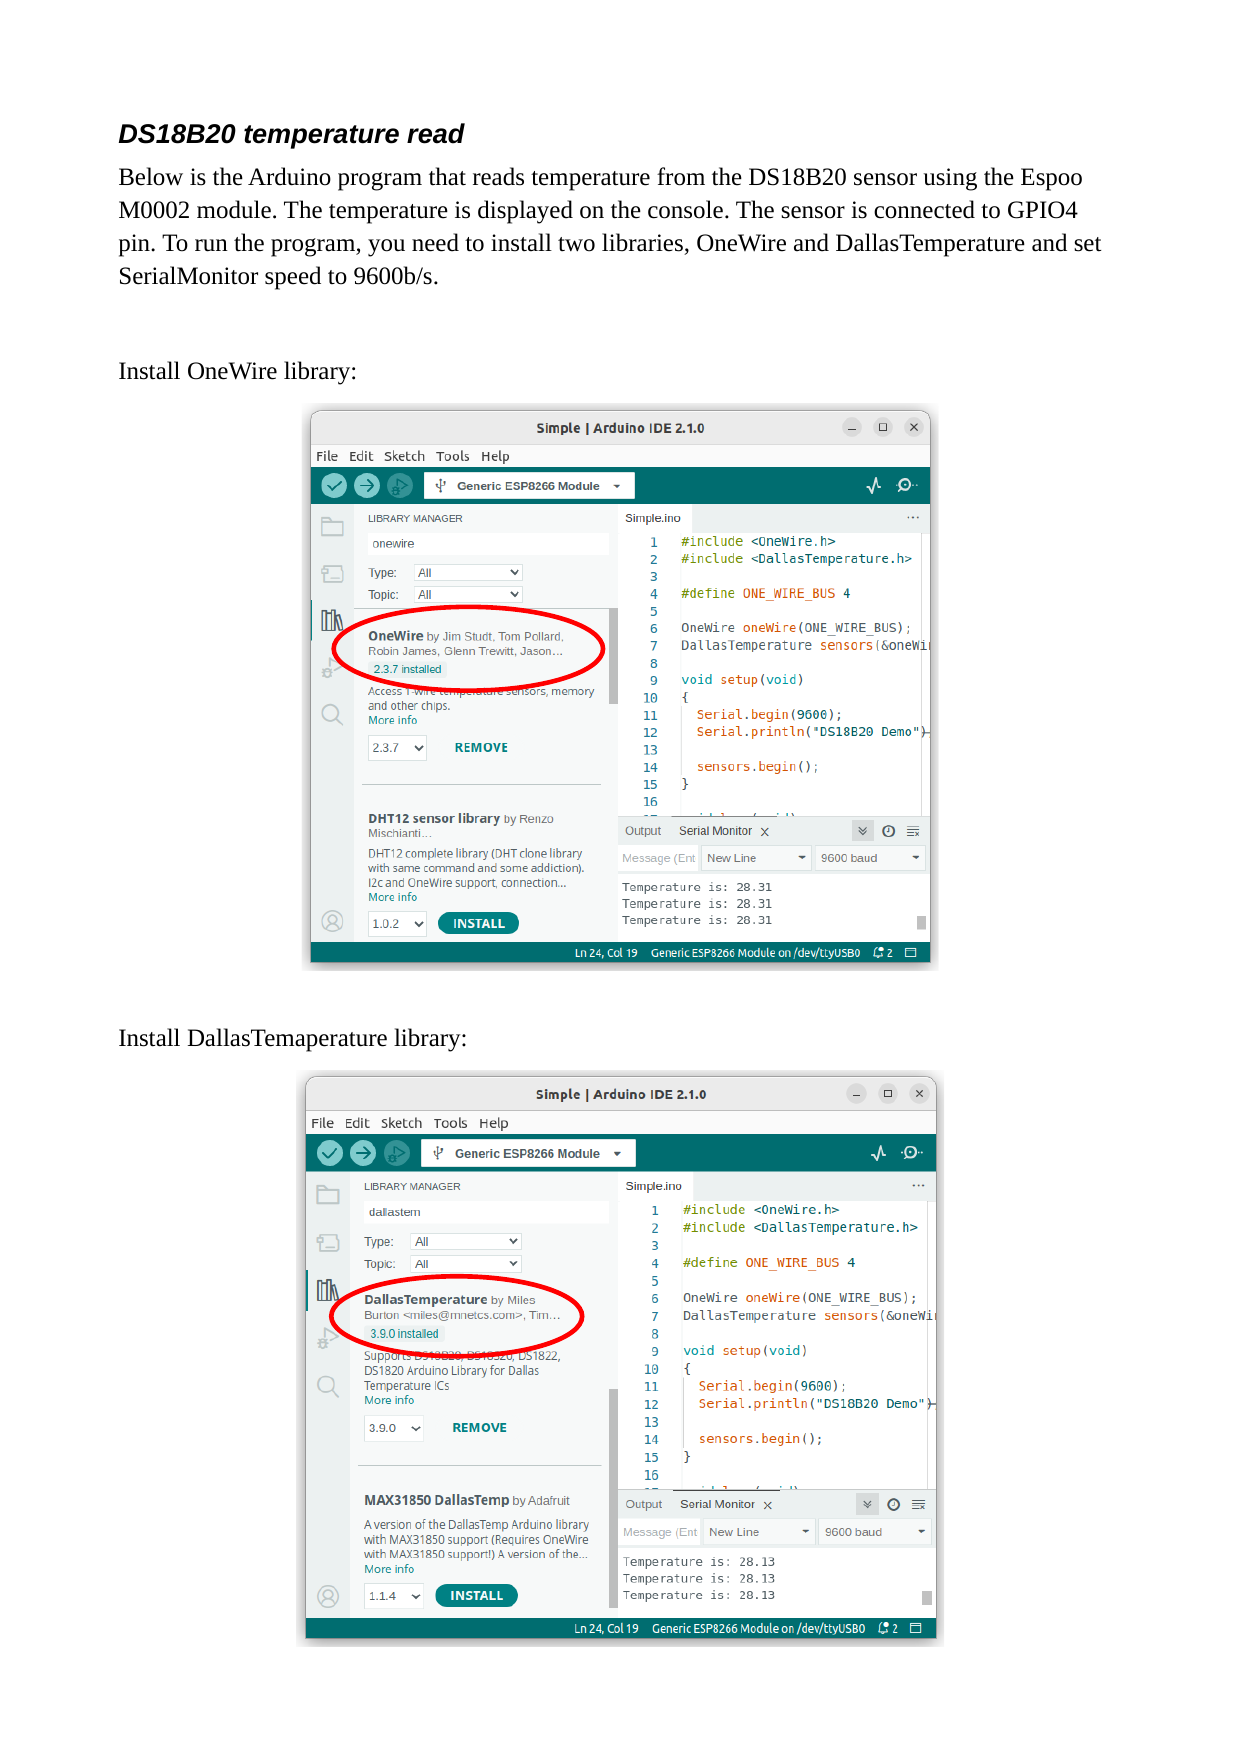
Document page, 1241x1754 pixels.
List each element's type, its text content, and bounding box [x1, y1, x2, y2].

text Install OneWire library: [118, 356, 1122, 385]
text Install DallasTemaperature library: [118, 1023, 1122, 1051]
subtitle DS18B20 temperature read [118, 118, 1122, 149]
text Below is the Arduino program that reads temperature from the DS18B20 sensor using the Espoo M0002 module. The temperature is displayed on the console. The sensor is connected to GPIO4 pin. To run the program, you need to install two libraries, OneWire and DallasTemperature and set SerialMonitor speed to 9600b/s. [118, 162, 1122, 290]
